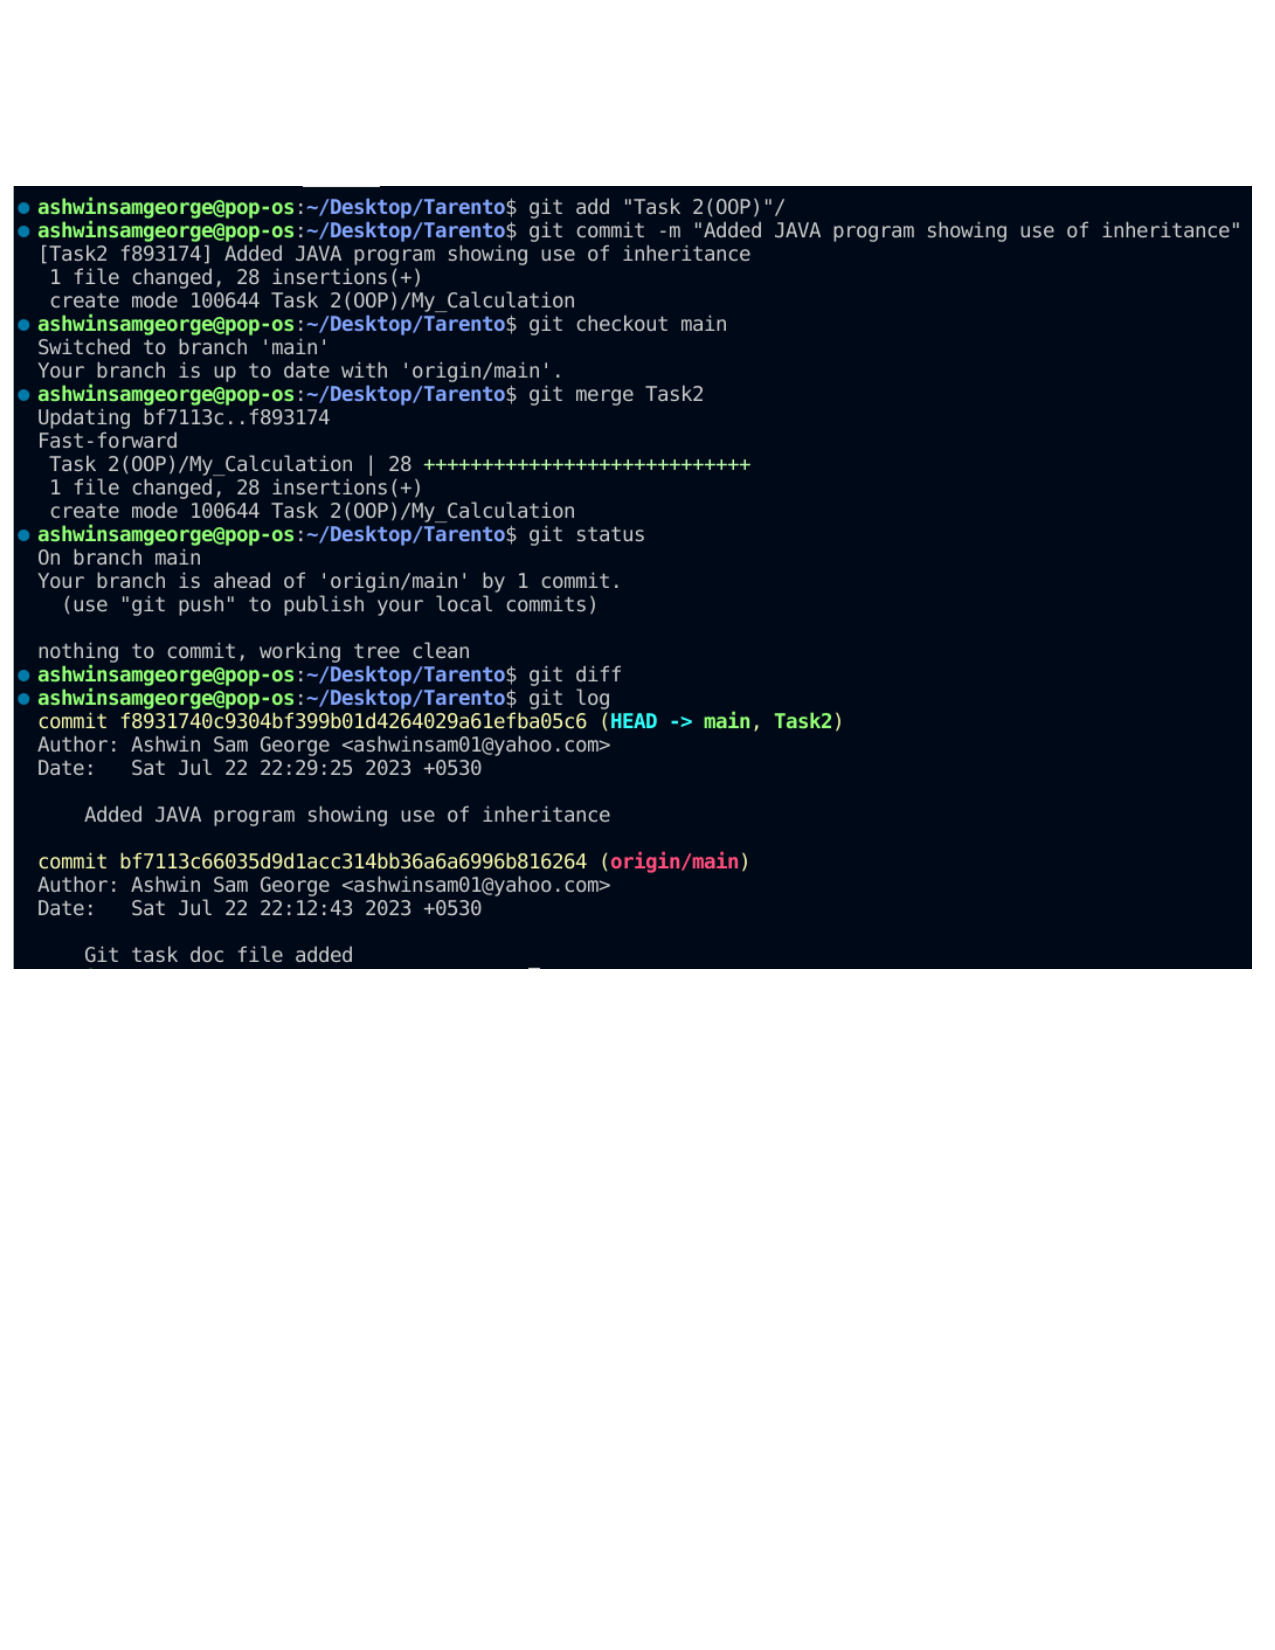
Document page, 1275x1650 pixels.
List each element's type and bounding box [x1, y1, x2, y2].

picture [13, 186, 1252, 969]
